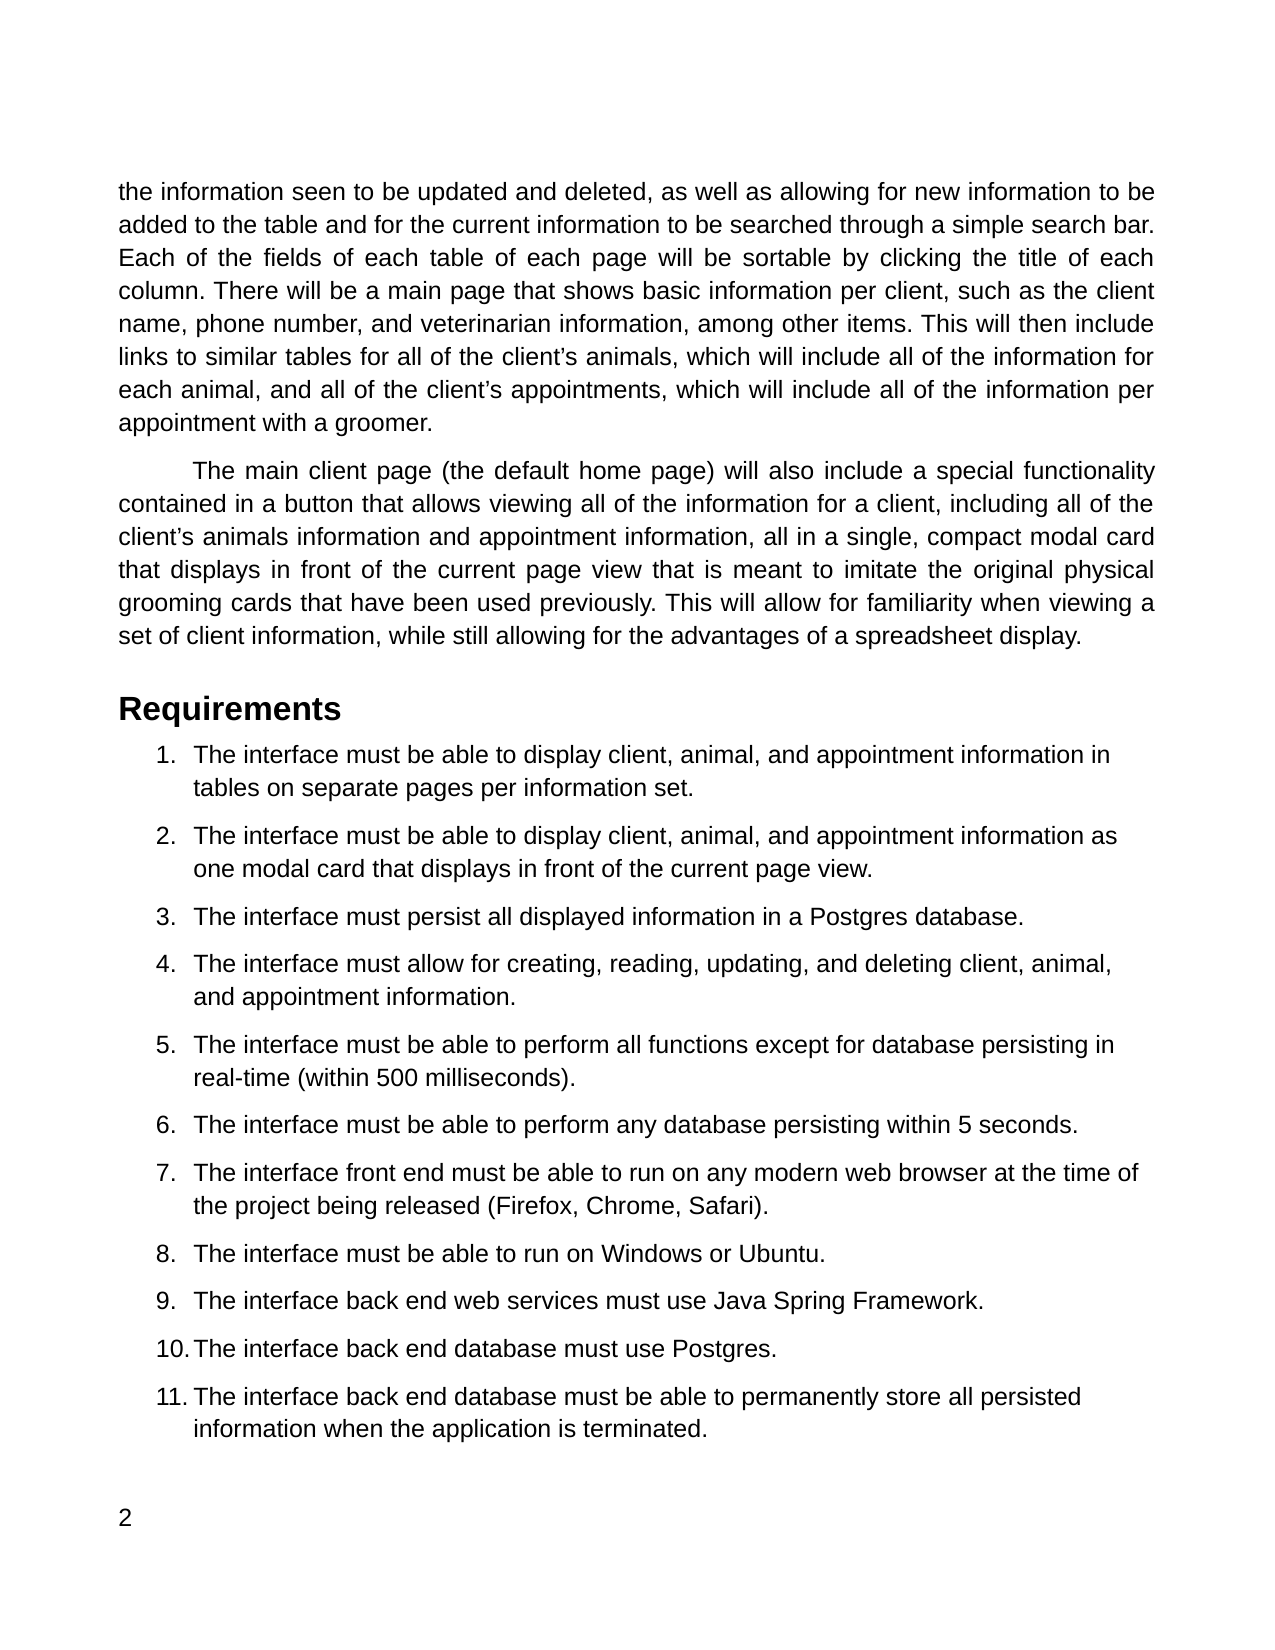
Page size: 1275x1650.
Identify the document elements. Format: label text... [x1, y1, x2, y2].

subtitle Requirements [118, 689, 1157, 728]
list The interface must be able to perform all functions except for database persisting in real-time (within 500 milliseconds). [156, 1030, 1157, 1092]
list The interface must allow for creating, reading, updating, and deleting client, animal, and appointment information. [156, 949, 1157, 1011]
list The interface must be able to perform any database persisting within 5 seconds. [156, 1110, 1157, 1139]
text The main client page (the default home page) will also include a special functionality contained in a button that allows viewing all of the information for a client, including all of the client’s animals information and appointment information, all in a single, compact modal card that displays in front of the current page view that is meant to imitate the original physical grooming cards that have been used previously. This will allow for familiarity when viewing a set of client information, while still allowing for the advantages of a spreadsheet display. [118, 456, 1157, 649]
list The interface must be able to run on Windows or Ubuntu. [156, 1239, 1157, 1267]
text the information seen to be updated and deleted, as well as allowing for new information to be added to the table and for the current information to be searched through a simple search bar. Each of the fields of each table of each page will be sortable by clicking the title of each column. There will be a main page that shows basic information per client, such as the client name, phone number, and veterinarian information, among other items. This will then include links to similar tables for all of the client’s animals, which will include all of the information for each animal, and all of the client’s appointments, which will include all of the information per appointment with a groomer. [118, 177, 1157, 437]
list The interface must be able to display client, animal, and appointment information as one modal card that displays in front of the current page view. [156, 821, 1157, 883]
list The interface back end web services must use Java Spring Framework. [156, 1286, 1157, 1315]
list The interface must persist all displayed information in a Postgres database. [156, 902, 1157, 930]
list The interface front end must be able to run on any modern web browser at the time of the project being released (Firefox, Chrome, Safari). [156, 1158, 1157, 1220]
list The interface back end database must be able to permanently store all persisted information when the application is terminated. [156, 1381, 1157, 1443]
list The interface back end database must use Postgres. [156, 1334, 1157, 1363]
list The interface must be able to display client, animal, and appointment information in tables on separate pages per information set. [156, 740, 1157, 802]
